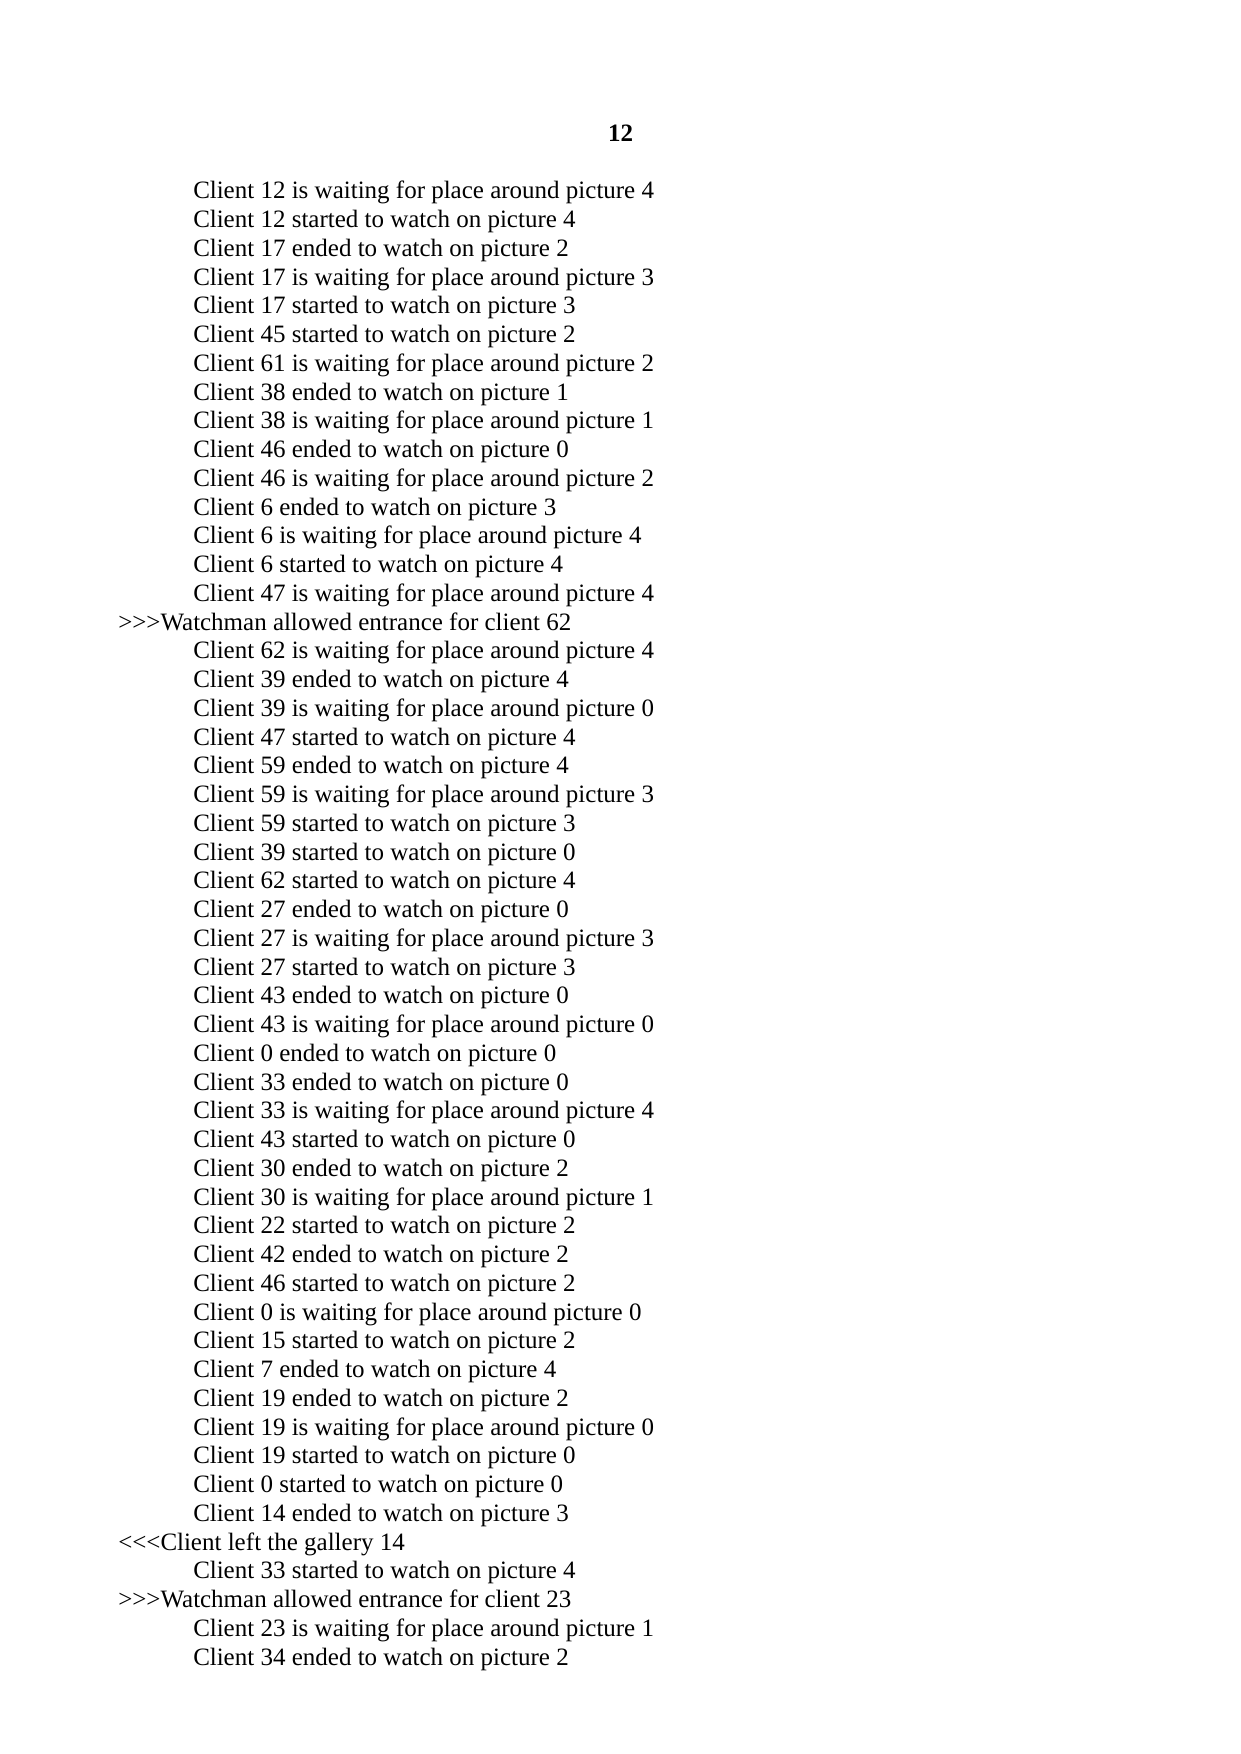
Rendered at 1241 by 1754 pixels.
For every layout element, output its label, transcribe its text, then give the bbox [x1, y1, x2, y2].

text Client 7 ended to watch on picture 4 [118, 1354, 1122, 1383]
text Client 59 is waiting for place around picture 3 [118, 779, 1122, 808]
text Client 17 is waiting for place around picture 3 [118, 262, 1122, 291]
text Client 12 is waiting for place around picture 4 [118, 176, 1122, 204]
text Client 42 ended to watch on picture 2 [118, 1239, 1122, 1268]
text Client 46 is waiting for place around picture 2 [118, 463, 1122, 492]
text Client 0 ended to watch on picture 0 [118, 1038, 1122, 1067]
text Client 6 is waiting for place around picture 4 [118, 521, 1122, 549]
text <<<Client left the gallery 14 [118, 1527, 1122, 1556]
text Client 38 is waiting for place around picture 1 [118, 406, 1122, 434]
text Client 43 is waiting for place around picture 0 [118, 1009, 1122, 1038]
text Client 19 started to watch on picture 0 [118, 1441, 1122, 1469]
text Client 6 started to watch on picture 4 [118, 549, 1122, 578]
text Client 15 started to watch on picture 2 [118, 1326, 1122, 1354]
text Client 62 started to watch on picture 4 [118, 866, 1122, 894]
text Client 47 is waiting for place around picture 4 [118, 578, 1122, 607]
text Client 61 is waiting for place around picture 2 [118, 348, 1122, 377]
text Client 34 ended to watch on picture 2 [118, 1642, 1122, 1671]
text Client 59 ended to watch on picture 4 [118, 751, 1122, 779]
text Client 17 started to watch on picture 3 [118, 291, 1122, 319]
text Client 12 started to watch on picture 4 [118, 204, 1122, 233]
text Client 19 is waiting for place around picture 0 [118, 1412, 1122, 1441]
text Client 27 started to watch on picture 3 [118, 952, 1122, 981]
text Client 47 started to watch on picture 4 [118, 722, 1122, 751]
text Client 22 started to watch on picture 2 [118, 1211, 1122, 1239]
text Client 39 ended to watch on picture 4 [118, 664, 1122, 693]
text Client 6 ended to watch on picture 3 [118, 492, 1122, 521]
text Client 0 is waiting for place around picture 0 [118, 1297, 1122, 1326]
text Client 39 started to watch on picture 0 [118, 837, 1122, 866]
text Client 27 is waiting for place around picture 3 [118, 923, 1122, 952]
text Client 30 ended to watch on picture 2 [118, 1153, 1122, 1182]
text Client 62 is waiting for place around picture 4 [118, 636, 1122, 664]
text Client 46 ended to watch on picture 0 [118, 434, 1122, 463]
text Client 33 ended to watch on picture 0 [118, 1067, 1122, 1096]
text Client 33 is waiting for place around picture 4 [118, 1096, 1122, 1124]
text Client 46 started to watch on picture 2 [118, 1268, 1122, 1297]
text Client 33 started to watch on picture 4 [118, 1556, 1122, 1584]
text Client 27 ended to watch on picture 0 [118, 894, 1122, 923]
text Client 59 started to watch on picture 3 [118, 808, 1122, 837]
text Client 38 ended to watch on picture 1 [118, 377, 1122, 406]
text Client 43 ended to watch on picture 0 [118, 981, 1122, 1009]
text Client 0 started to watch on picture 0 [118, 1469, 1122, 1498]
text Client 30 is waiting for place around picture 1 [118, 1182, 1122, 1211]
text Client 17 ended to watch on picture 2 [118, 233, 1122, 262]
text Client 43 started to watch on picture 0 [118, 1124, 1122, 1153]
text Client 45 started to watch on picture 2 [118, 319, 1122, 348]
text Client 14 ended to watch on picture 3 [118, 1498, 1122, 1527]
text Client 23 is waiting for place around picture 1 [118, 1613, 1122, 1642]
text >>>Watchman allowed entrance for client 23 [118, 1584, 1122, 1613]
text Client 39 is waiting for place around picture 0 [118, 693, 1122, 722]
text Client 19 ended to watch on picture 2 [118, 1383, 1122, 1412]
text >>>Watchman allowed entrance for client 62 [118, 607, 1122, 636]
